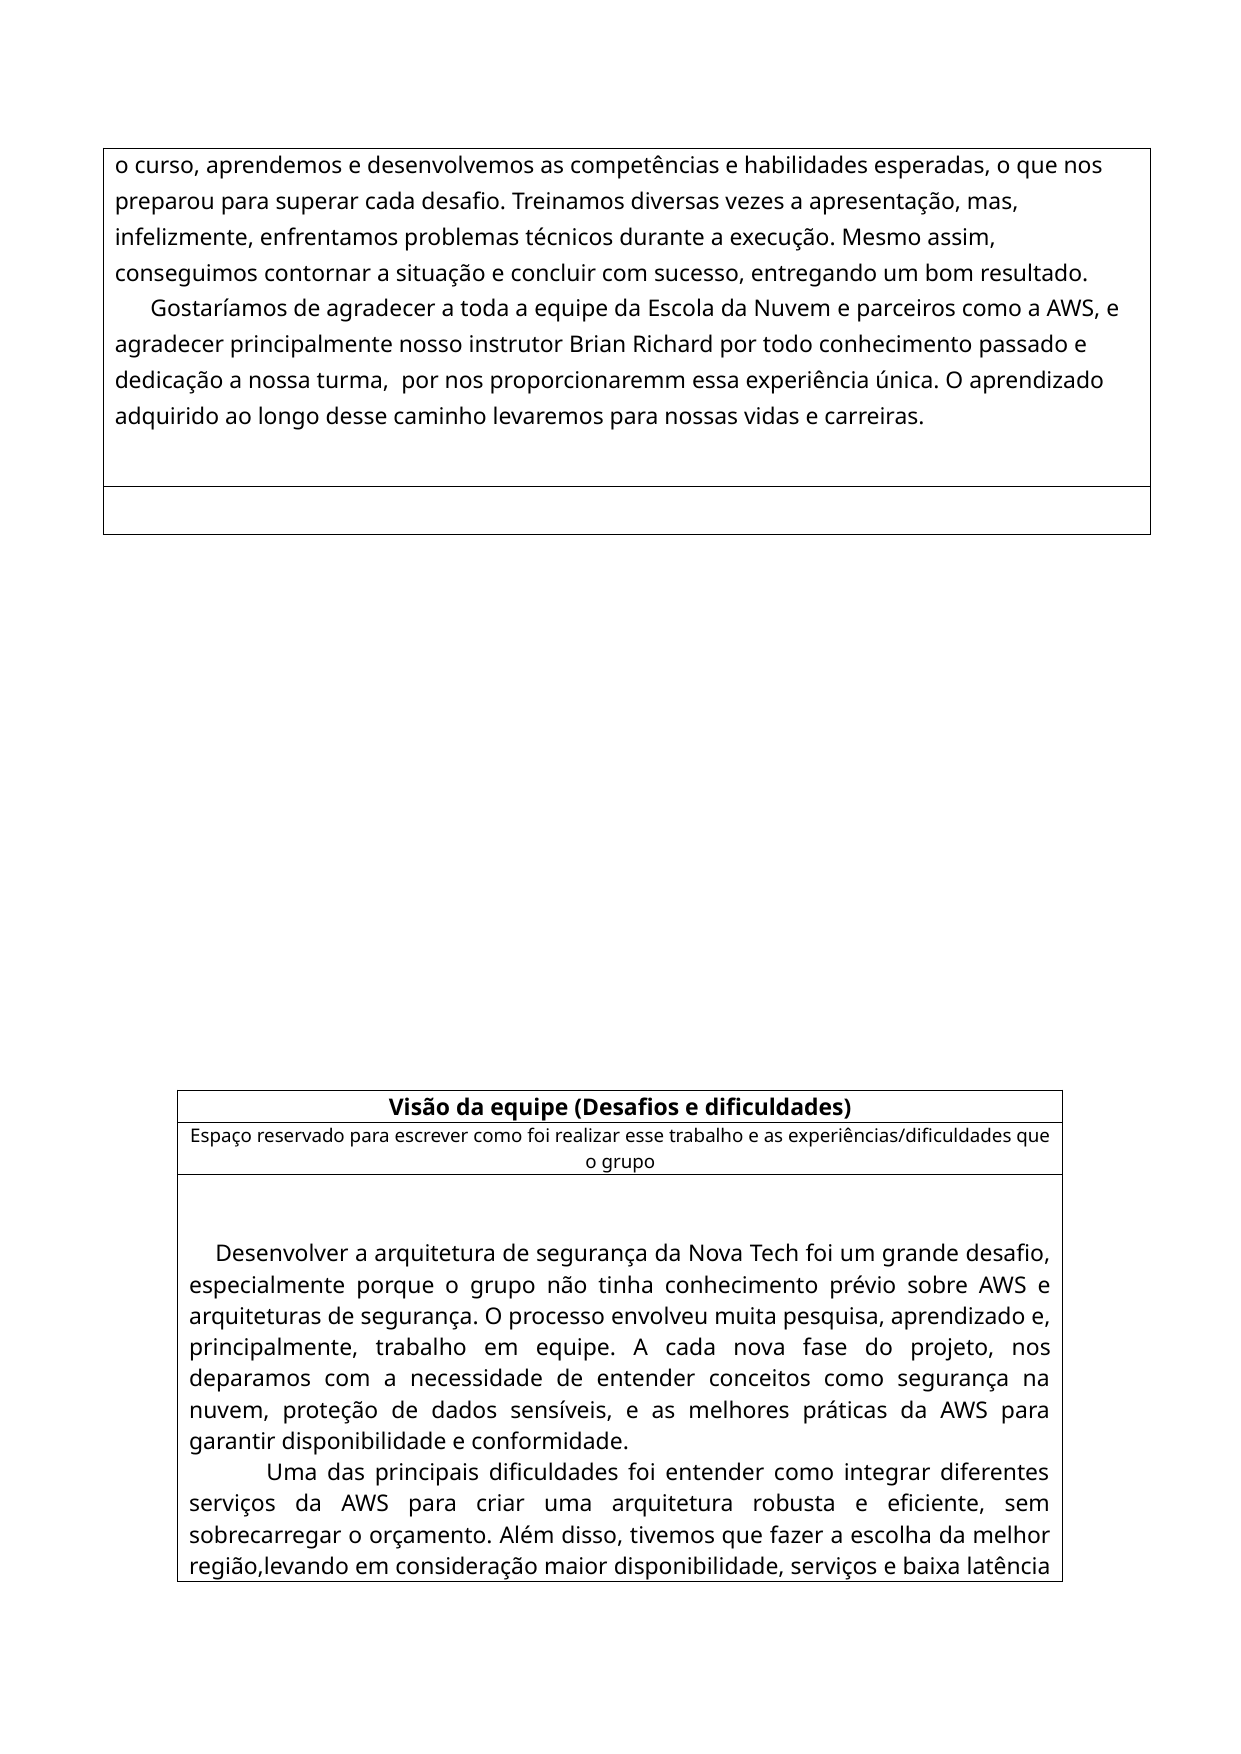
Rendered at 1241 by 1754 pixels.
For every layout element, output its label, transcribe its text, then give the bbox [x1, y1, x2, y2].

table_cell o curso, aprendemos e desenvolvemos as competências e habilidades esperadas, o que nos preparou para superar cada desafio. Treinamos diversas vezes a apresentação, mas, infelizmente, enfrentamos problemas técnicos durante a execução. Mesmo assim, conseguimos contornar a situação e concluir com sucesso, entregando um bom resultado. Gostaríamos de agradecer a toda a equipe da Escola da Nuvem e parceiros como a AWS, e agradecer principalmente nosso instrutor Brian Richard por todo conhecimento passado e dedicação a nossa turma, por nos proporcionaremm essa experiência única. O aprendizado adquirido ao longo desse caminho levaremos para nossas vidas e carreiras. [104, 149, 1150, 486]
table_header Visão da equipe (Desafios e dificuldades) [178, 1091, 1062, 1122]
table_cell Desenvolver a arquitetura de segurança da Nova Tech foi um grande desafio, especialmente porque o grupo não tinha conhecimento prévio sobre AWS e arquiteturas de segurança. O processo envolveu muita pesquisa, aprendizado e, principalmente, trabalho em equipe. A cada nova fase do projeto, nos deparamos com a necessidade de entender conceitos como segurança na nuvem, proteção de dados sensíveis, e as melhores práticas da AWS para garantir disponibilidade e conformidade. Uma das principais dificuldades foi entender como integrar diferentes serviços da AWS para criar uma arquitetura robusta e eficiente, sem sobrecarregar o orçamento. Além disso, tivemos que fazer a escolha da melhor região,levando em consideração maior disponibilidade, serviços e baixa latência [178, 1175, 1062, 1581]
table_cell Espaço reservado para escrever como foi realizar esse trabalho e as experiências/dificuldades que o grupo [178, 1123, 1062, 1174]
table_cell [104, 487, 1150, 534]
